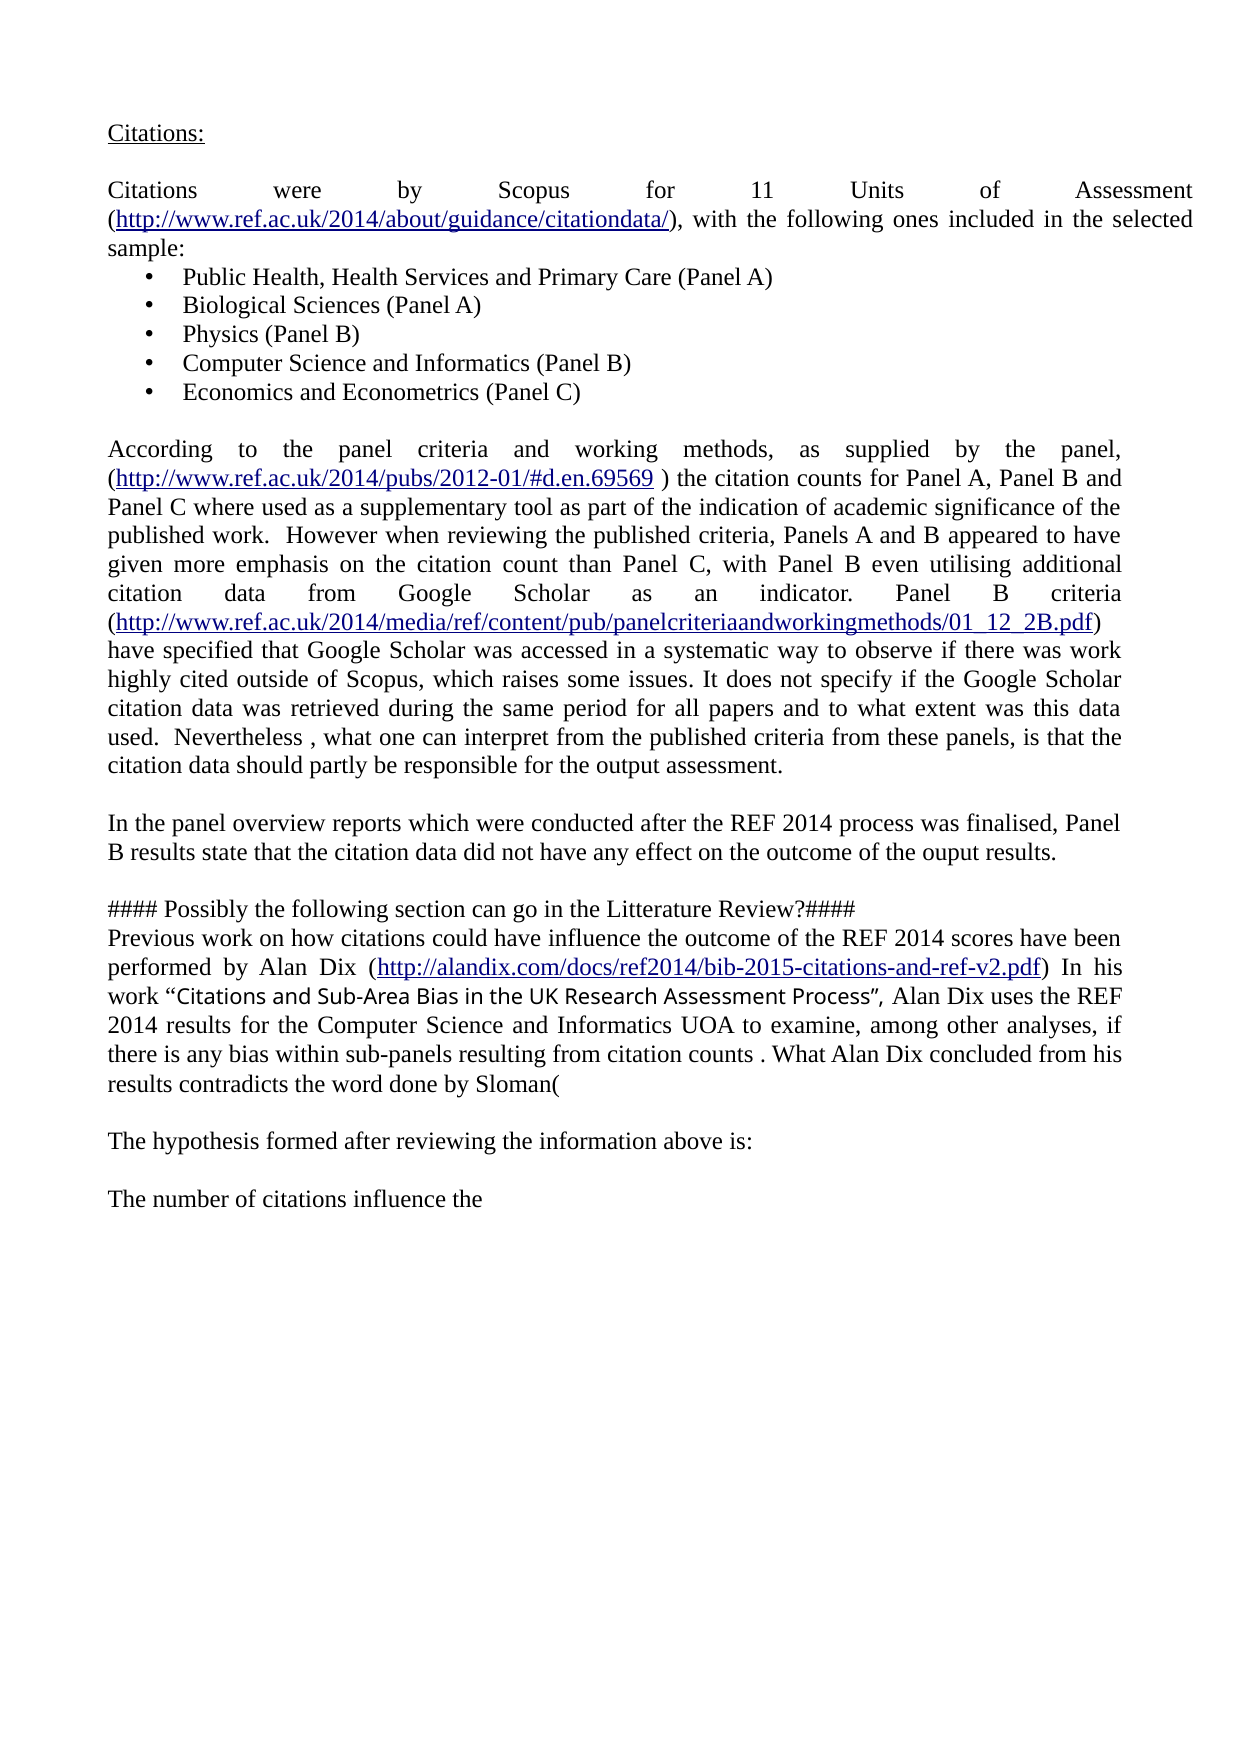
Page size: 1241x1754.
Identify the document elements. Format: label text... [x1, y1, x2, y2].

list Economics and Econometrics (Panel C) [145, 377, 1123, 406]
list Computer Science and Informatics (Panel B) [145, 348, 1123, 377]
text #### Possibly the following section can go in the Litterature Review?#### [107, 894, 1123, 923]
list Public Health, Health Services and Primary Care (Panel A) [145, 262, 1123, 291]
text Citations: [107, 118, 1123, 147]
text Citations were by Scopus for 11 Units of Assessment (http://www.ref.ac.uk/2014/about/guidance/citationdata/), with the following ones included in the selected sample: [107, 176, 1194, 262]
text Previous work on how citations could have influence the outcome of the REF 2014 scores have been performed by Alan Dix (http://alandix.com/docs/ref2014/bib-2015-citations-and-ref-v2.pdf) In his work “Citations and Sub-Area Bias in the UK Research Assessment Process”, Alan Dix uses the REF 2014 results for the Computer Science and Informatics UOA to examine, among other analyses, if there is any bias within sub-panels resulting from citation counts . What Alan Dix concluded from his results contradicts the word done by Sloman( [107, 923, 1123, 1098]
text The hypothesis formed after reviewing the information above is: [107, 1126, 1123, 1155]
list Biological Sciences (Panel A) [145, 291, 1123, 319]
text In the panel overview reports which were conducted after the REF 2014 process was finalised, Panel B results state that the citation data did not have any effect on the outcome of the ouput results. [107, 808, 1123, 866]
text The number of citations influence the [107, 1184, 1123, 1213]
list Physics (Panel B) [145, 319, 1123, 348]
text According to the panel criteria and working methods, as supplied by the panel, (http://www.ref.ac.uk/2014/pubs/2012-01/#d.en.69569 ) the citation counts for Panel A, Panel B and Panel C where used as a supplementary tool as part of the indication of academic significance of the published work. However when reviewing the published criteria, Panels A and B appeared to have given more emphasis on the citation count than Panel C, with Panel B even utilising additional citation data from Google Scholar as an indicator. Panel B criteria (http://www.ref.ac.uk/2014/media/ref/content/pub/panelcriteriaandworkingmethods/01_12_2B.pdf) have specified that Google Scholar was accessed in a systematic way to observe if there was work highly cited outside of Scopus, which raises some issues. It does not specify if the Google Scholar citation data was retrieved during the same period for all papers and to what extent was this data used. Nevertheless , what one can interpret from the published criteria from these panels, is that the citation data should partly be responsible for the output assessment. [107, 434, 1123, 779]
